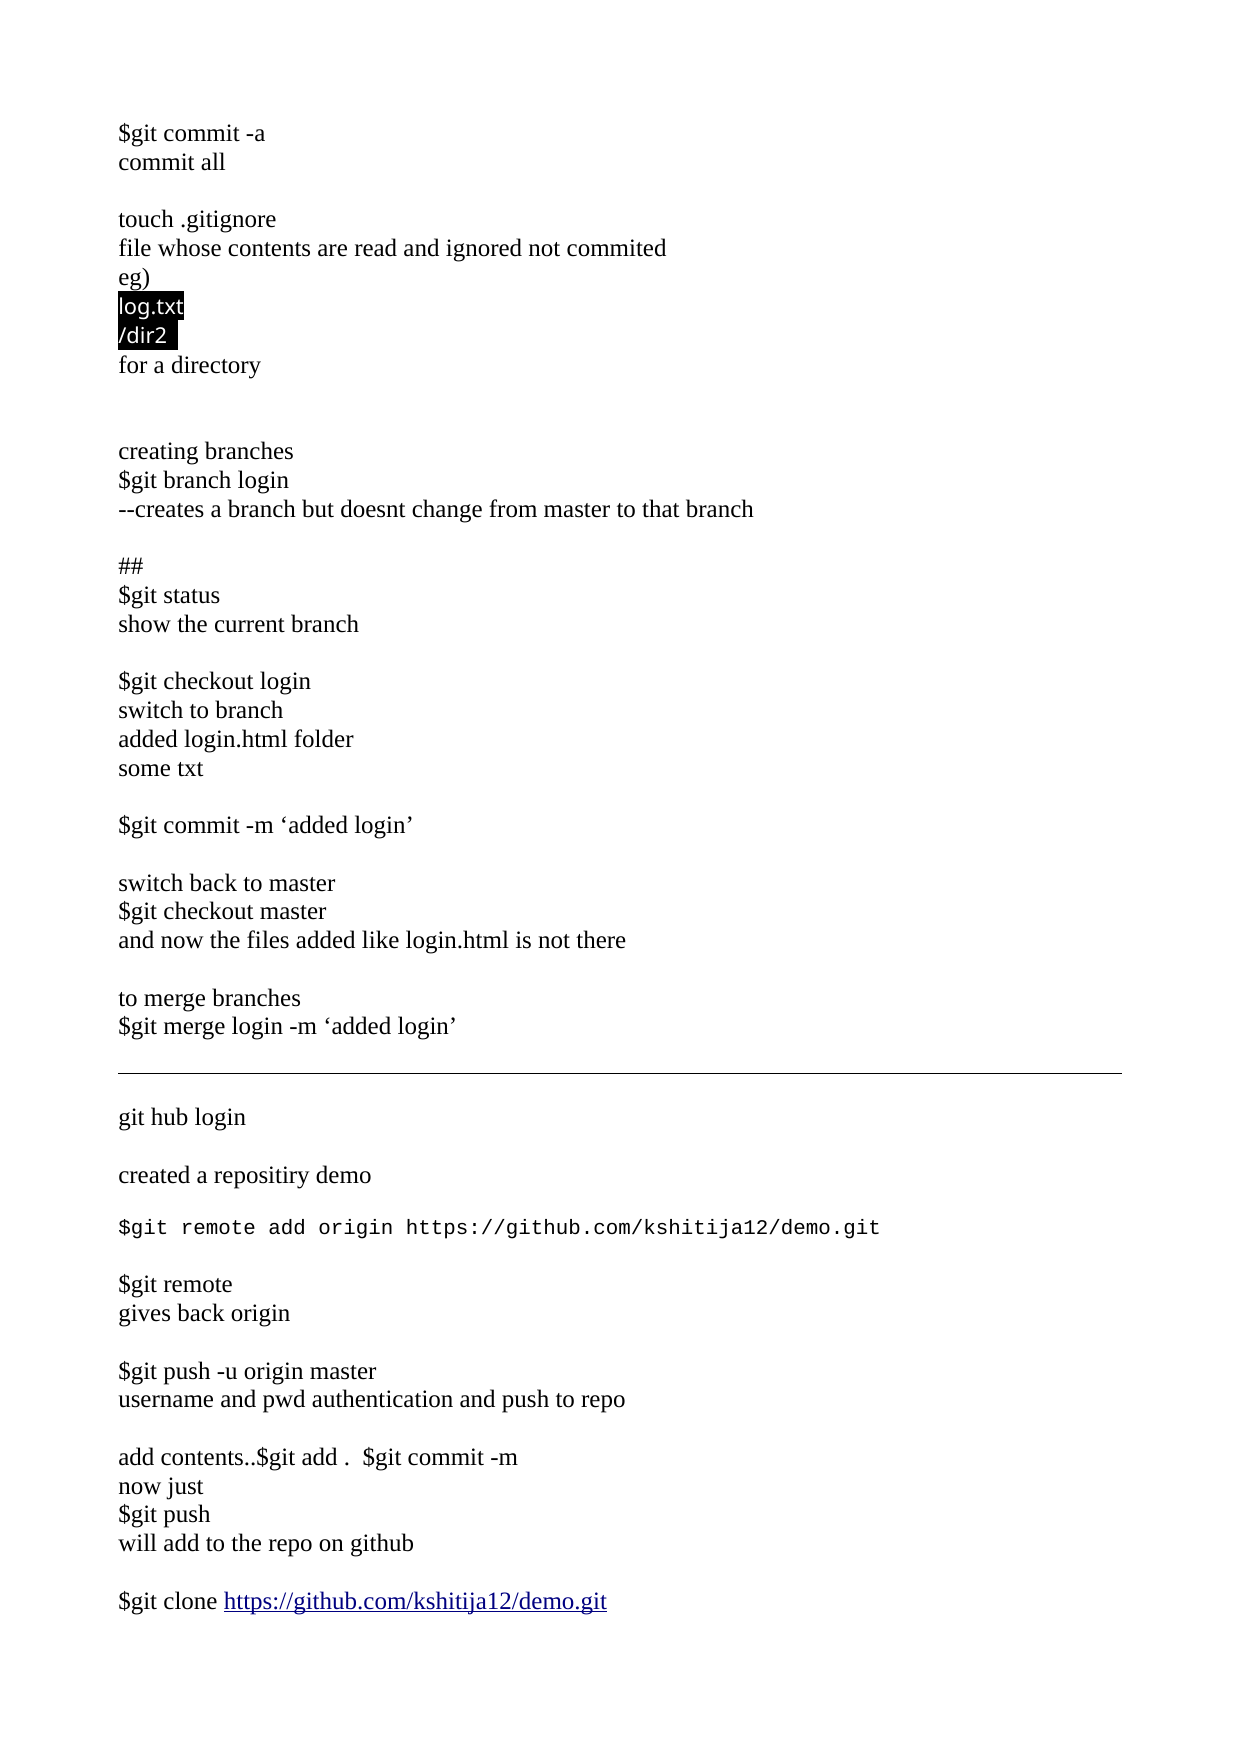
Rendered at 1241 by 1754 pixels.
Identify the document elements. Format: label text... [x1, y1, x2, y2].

text will add to the repo on github [118, 1528, 1122, 1557]
text $git commit -m ‘added login’ [118, 810, 1122, 839]
text switch to branch [118, 695, 1122, 724]
text $git status [118, 580, 1122, 609]
text --creates a branch but doesnt change from master to that branch [118, 494, 1122, 523]
text created a repositiry demo [118, 1160, 1122, 1188]
text $git checkout master [118, 896, 1122, 925]
text $git branch login [118, 465, 1122, 494]
text $git push [118, 1499, 1122, 1528]
text switch back to master [118, 868, 1122, 896]
text file whose contents are read and ignored not commited [118, 233, 1122, 262]
text added login.html folder [118, 724, 1122, 753]
text eg) [118, 262, 1122, 291]
text $git remote add origin https://github.com/kshitija12/demo.git [118, 1217, 1122, 1241]
text some txt [118, 753, 1122, 781]
text git hub login [118, 1102, 1122, 1131]
text username and pwd authentication and push to repo [118, 1384, 1122, 1413]
text $git remote [118, 1269, 1122, 1298]
text to merge branches [118, 983, 1122, 1011]
text /dir2 [118, 320, 1122, 350]
text commit all [118, 147, 1122, 176]
text ## [118, 551, 1122, 580]
text and now the files added like login.html is not there [118, 925, 1122, 954]
text for a directory [118, 350, 1122, 379]
text $git merge login -m ‘added login’ [118, 1011, 1122, 1040]
text show the current branch [118, 609, 1122, 638]
text $git clone https://github.com/kshitija12/demo.git [118, 1586, 1122, 1614]
text log.txt [118, 291, 1122, 320]
text $git push -u origin master [118, 1356, 1122, 1384]
text gives back origin [118, 1298, 1122, 1327]
text touch .gitignore [118, 204, 1122, 233]
text now just [118, 1471, 1122, 1499]
text $git commit -a [118, 118, 1122, 147]
text creating branches [118, 436, 1122, 465]
text add contents..$git add . $git commit -m [118, 1442, 1122, 1471]
text $git checkout login [118, 666, 1122, 695]
